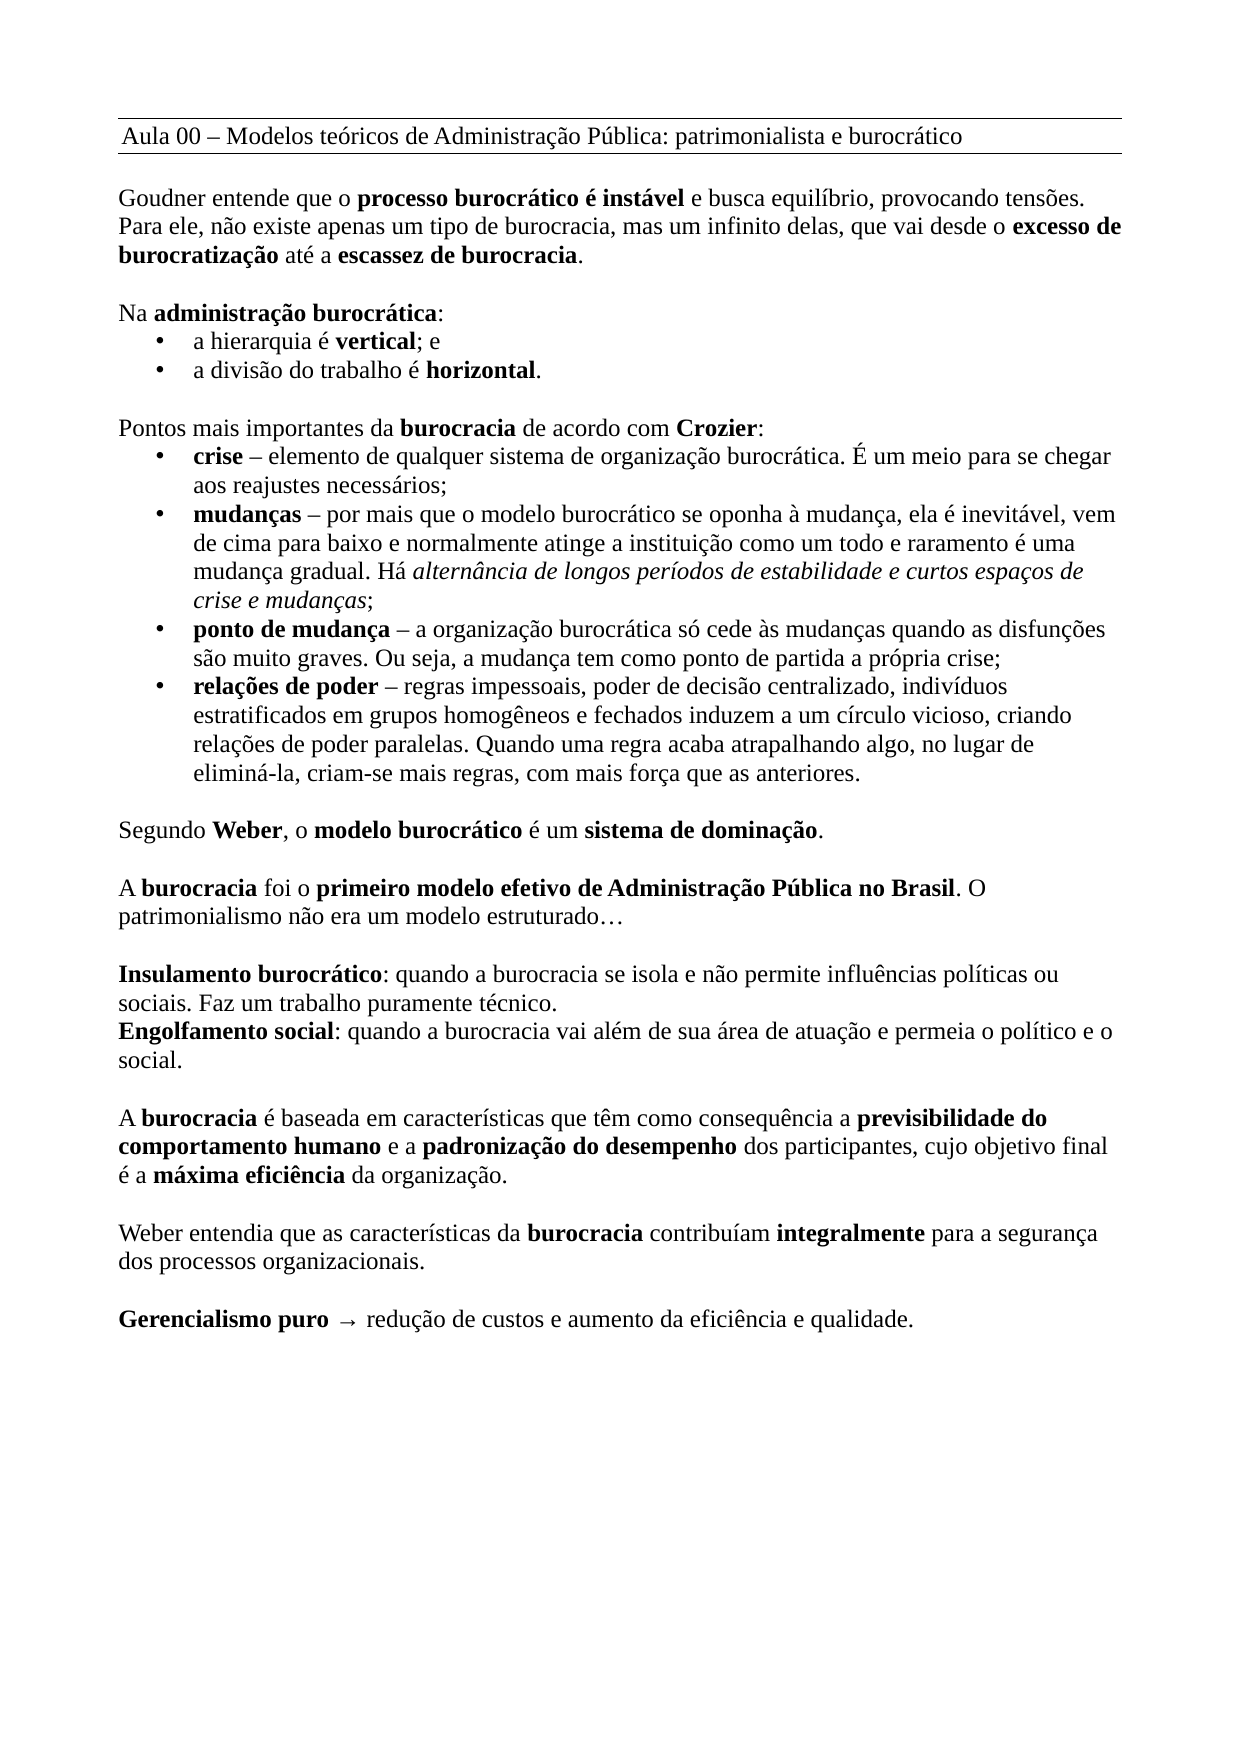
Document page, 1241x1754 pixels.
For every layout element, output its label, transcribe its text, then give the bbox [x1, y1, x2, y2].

text Goudner entende que o processo burocrático é instável e busca equilíbrio, provocando tensões. Para ele, não existe apenas um tipo de burocracia, mas um infinito delas, que vai desde o excesso de burocratização até a escassez de burocracia. [118, 183, 1122, 269]
text Na administração burocrática: [118, 298, 1122, 326]
text A burocracia foi o primeiro modelo efetivo de Administração Pública no Brasil. O patrimonialismo não era um modelo estruturado… [118, 873, 1122, 930]
list crise – elemento de qualquer sistema de organização burocrática. É um meio para se chegar aos reajustes necessários; [156, 441, 1122, 499]
text A burocracia é baseada em características que têm como consequência a previsibilidade do comportamento humano e a padronização do desempenho dos participantes, cujo objetivo final é a máxima eficiência da organização. [118, 1103, 1122, 1189]
text Gerencialismo puro → redução de custos e aumento da eficiência e qualidade. [118, 1304, 1122, 1333]
list mudanças – por mais que o modelo burocrático se oponha à mudança, ela é inevitável, vem de cima para baixo e normalmente atinge a instituição como um todo e raramento é uma mudança gradual. Há alternância de longos períodos de estabilidade e curtos espaços de crise e mudanças; [156, 499, 1122, 614]
list ponto de mudança – a organização burocrática só cede às mudanças quando as disfunções são muito graves. Ou seja, a mudança tem como ponto de partida a própria crise; [156, 614, 1122, 671]
list relações de poder – regras impessoais, poder de decisão centralizado, indivíduos estratificados em grupos homogêneos e fechados induzem a um círculo vicioso, criando relações de poder paralelas. Quando uma regra acaba atrapalhando algo, no lugar de eliminá-la, criam-se mais regras, com mais força que as anteriores. [156, 671, 1122, 786]
text Insulamento burocrático: quando a burocracia se isola e não permite influências políticas ou sociais. Faz um trabalho puramente técnico. [118, 959, 1122, 1016]
text Weber entendia que as características da burocracia contribuíam integralmente para a segurança dos processos organizacionais. [118, 1218, 1122, 1275]
text Engolfamento social: quando a burocracia vai além de sua área de atuação e permeia o político e o social. [118, 1016, 1122, 1074]
text Pontos mais importantes da burocracia de acordo com Crozier: [118, 413, 1122, 441]
list a divisão do trabalho é horizontal. [156, 355, 1122, 384]
text Segundo Weber, o modelo burocrático é um sistema de dominação. [118, 815, 1122, 844]
list a hierarquia é vertical; e [156, 326, 1122, 355]
